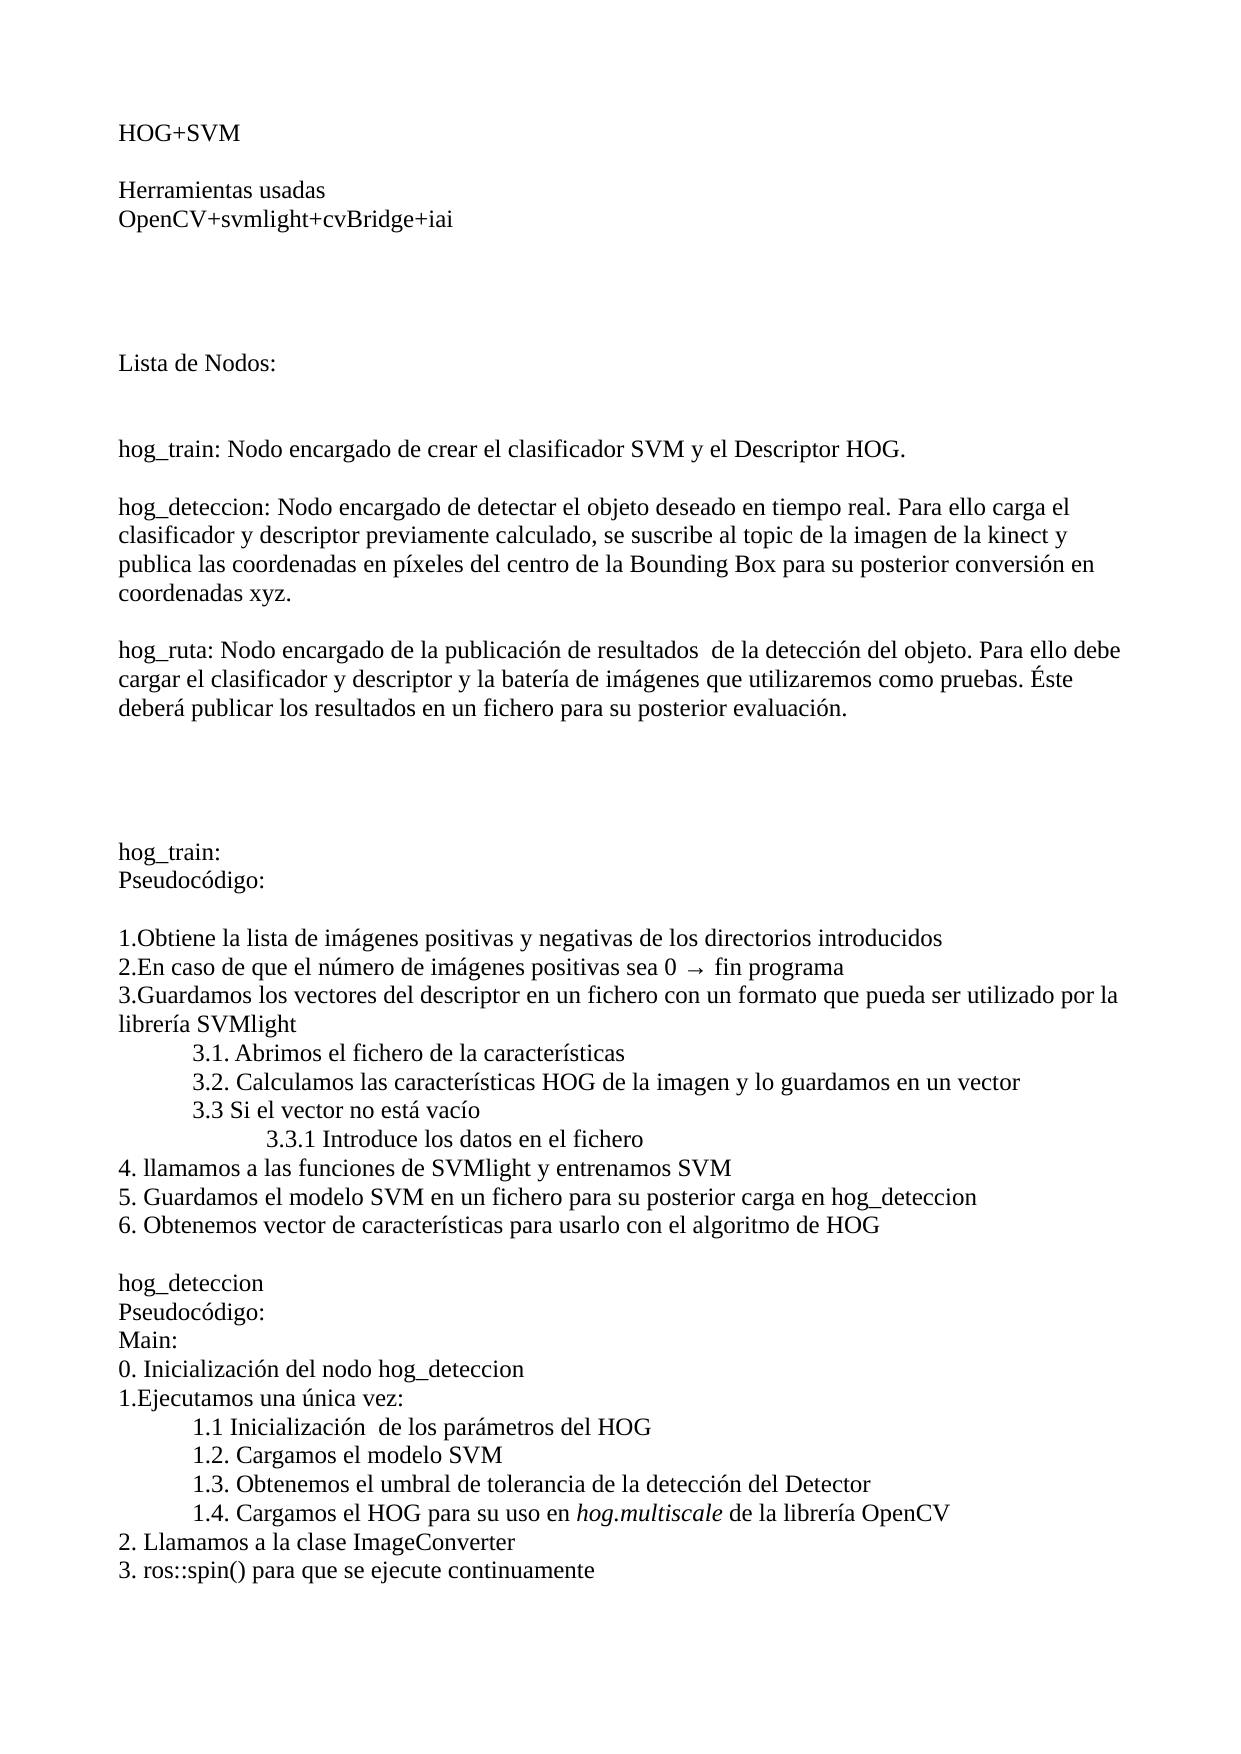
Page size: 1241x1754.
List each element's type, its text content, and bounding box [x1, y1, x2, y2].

text 1.3. Obtenemos el umbral de tolerancia de la detección del Detector [118, 1469, 1122, 1498]
text OpenCV+svmlight+cvBridge+iai [118, 204, 1122, 233]
text 1.1 Inicialización de los parámetros del HOG [118, 1412, 1122, 1441]
text Pseudocódigo: [118, 866, 1122, 894]
text 1.Obtiene la lista de imágenes positivas y negativas de los directorios introducidos [118, 923, 1122, 952]
text 1.Ejecutamos una única vez: [118, 1383, 1122, 1412]
text hog_ruta: Nodo encargado de la publicación de resultados de la detección del objeto. Para ello debe cargar el clasificador y descriptor y la batería de imágenes que utilizaremos como pruebas. Éste deberá publicar los resultados en un fichero para su posterior evaluación. [118, 636, 1122, 722]
text 5. Guardamos el modelo SVM en un fichero para su posterior carga en hog_deteccion [118, 1182, 1122, 1211]
text 3.3 Si el vector no está vacío [118, 1096, 1122, 1124]
text 2. Llamamos a la clase ImageConverter [118, 1527, 1122, 1556]
text 1.2. Cargamos el modelo SVM [118, 1441, 1122, 1469]
text 6. Obtenemos vector de características para usarlo con el algoritmo de HOG [118, 1211, 1122, 1239]
text 1.4. Cargamos el HOG para su uso en hog.multiscale de la librería OpenCV [118, 1498, 1122, 1527]
text hog_train: [118, 837, 1122, 866]
text Main: [118, 1326, 1122, 1354]
text 3.3.1 Introduce los datos en el fichero [118, 1124, 1122, 1153]
text hog_train: Nodo encargado de crear el clasificador SVM y el Descriptor HOG. [118, 434, 1122, 463]
text HOG+SVM [118, 118, 1122, 147]
text 0. Inicialización del nodo hog_deteccion [118, 1354, 1122, 1383]
text 4. llamamos a las funciones de SVMlight y entrenamos SVM [118, 1153, 1122, 1182]
text Pseudocódigo: [118, 1297, 1122, 1326]
text 3.Guardamos los vectores del descriptor en un fichero con un formato que pueda ser utilizado por la librería SVMlight [118, 981, 1122, 1038]
text Lista de Nodos: [118, 348, 1122, 377]
text Herramientas usadas [118, 176, 1122, 204]
text 3. ros::spin() para que se ejecute continuamente [118, 1556, 1122, 1584]
text hog_deteccion: Nodo encargado de detectar el objeto deseado en tiempo real. Para ello carga el clasificador y descriptor previamente calculado, se suscribe al topic de la imagen de la kinect y publica las coordenadas en píxeles del centro de la Bounding Box para su posterior conversión en coordenadas xyz. [118, 492, 1122, 607]
text hog_deteccion [118, 1268, 1122, 1297]
text 3.2. Calculamos las características HOG de la imagen y lo guardamos en un vector [118, 1067, 1122, 1096]
text 2.En caso de que el número de imágenes positivas sea 0 → fin programa [118, 952, 1122, 981]
text 3.1. Abrimos el fichero de la características [118, 1038, 1122, 1067]
